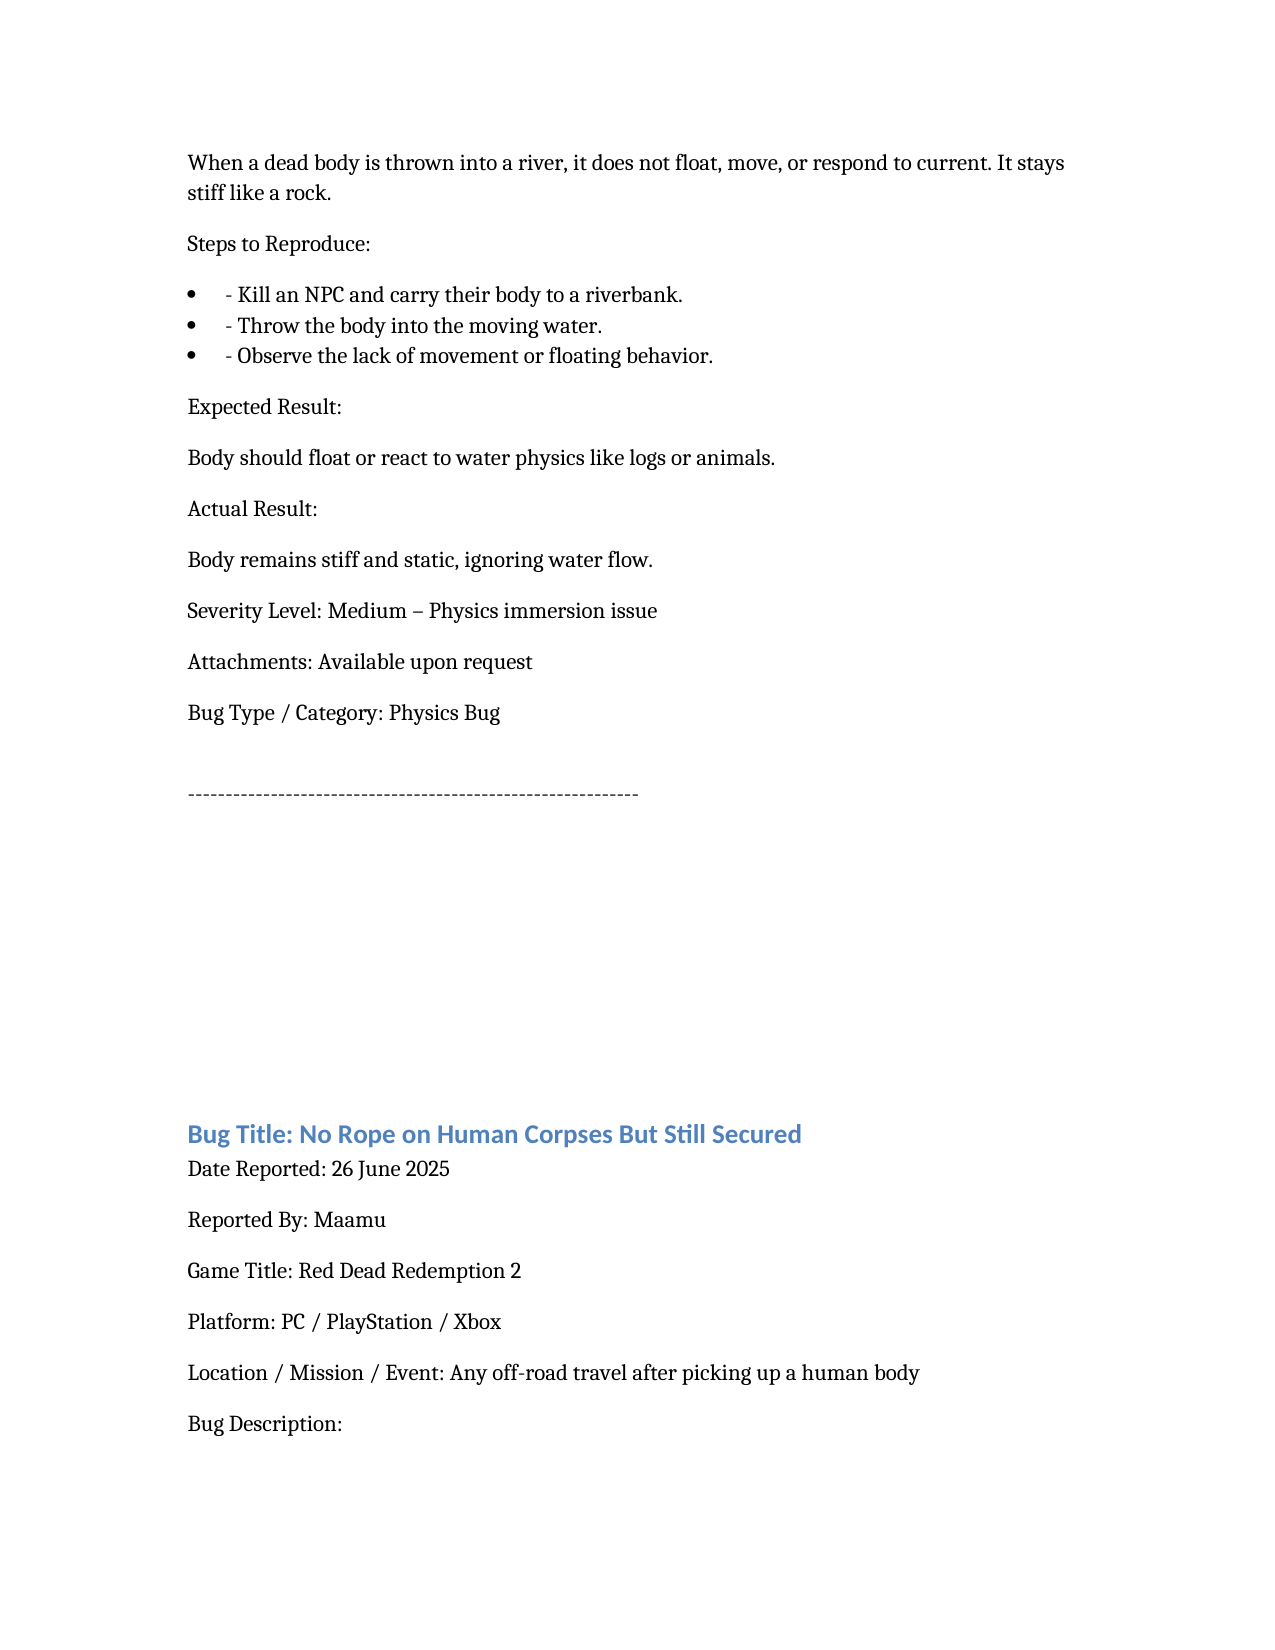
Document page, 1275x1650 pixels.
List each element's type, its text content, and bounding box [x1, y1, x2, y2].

text Steps to Reproduce: [187, 231, 1087, 258]
subtitle Bug Title: No Rope on Human Corpses But Still Secured [187, 1118, 1087, 1151]
text Expected Result: [187, 394, 1087, 420]
text Location / Mission / Event: Any off-road travel after picking up a human body [187, 1360, 1087, 1386]
text Reported By: Maamu [187, 1207, 1087, 1233]
text Bug Description: [187, 1411, 1087, 1437]
text Body remains stiff and static, ignoring water flow. [187, 547, 1087, 573]
text Severity Level: Medium – Physics immersion issue [187, 598, 1087, 624]
text Platform: PC / PlayStation / Xbox [187, 1309, 1087, 1335]
text Body should float or react to water physics like logs or animals. [187, 445, 1087, 471]
list - Observe the lack of movement or floating behavior. [187, 343, 1087, 369]
list - Kill an NPC and carry their body to a riverbank. [187, 282, 1087, 309]
list - Throw the body into the moving water. [187, 312, 1087, 339]
text When a dead body is thrown into a river, it does not float, move, or respond to current. It stays stiff like a rock. [187, 150, 1087, 207]
text ------------------------------------------------------------ [187, 751, 1087, 838]
text Date Reported: 26 June 2025 [187, 1156, 1087, 1182]
text Attachments: Available upon request [187, 649, 1087, 675]
text Bug Type / Category: Physics Bug [187, 700, 1087, 726]
text Actual Result: [187, 496, 1087, 522]
text Game Title: Red Dead Redemption 2 [187, 1258, 1087, 1284]
